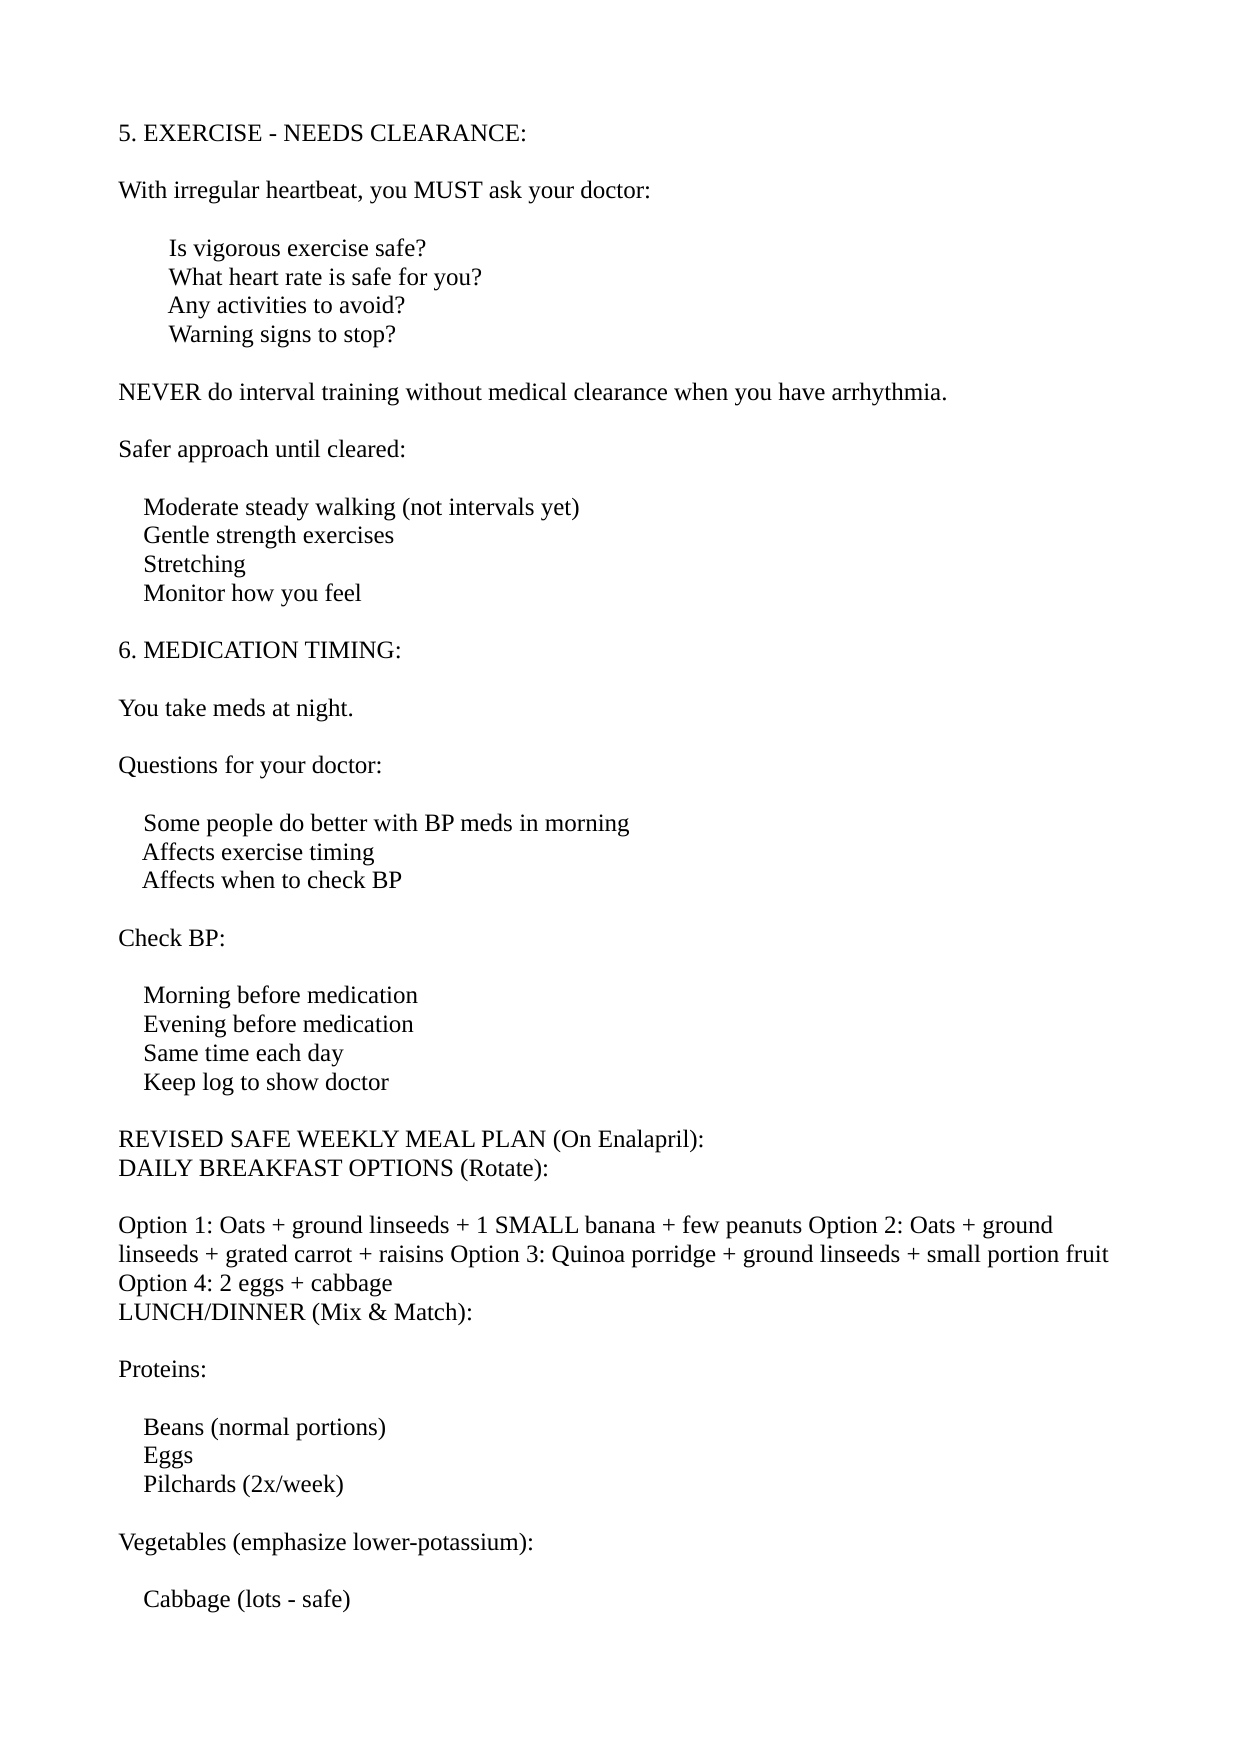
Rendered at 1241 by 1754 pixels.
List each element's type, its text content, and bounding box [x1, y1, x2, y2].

text Pilchards (2x/week) [118, 1469, 1122, 1498]
text With irregular heartbeat, you MUST ask your doctor: [118, 176, 1122, 204]
text REVISED SAFE WEEKLY MEAL PLAN (On Enalapril): [118, 1124, 1122, 1153]
text ✅ Is vigorous exercise safe? [118, 233, 1122, 262]
text Check BP: [118, 923, 1122, 952]
text Morning before medication [118, 981, 1122, 1009]
text Evening before medication [118, 1009, 1122, 1038]
text Proteins: [118, 1354, 1122, 1383]
text ✅ Warning signs to stop? [118, 319, 1122, 348]
text ✅ Any activities to avoid? [118, 291, 1122, 319]
text LUNCH/DINNER (Mix & Match): [118, 1297, 1122, 1326]
text Same time each day [118, 1038, 1122, 1067]
text You take meds at night. [118, 693, 1122, 722]
text Beans (normal portions) [118, 1412, 1122, 1441]
text Affects exercise timing [118, 837, 1122, 866]
text Moderate steady walking (not intervals yet) [118, 492, 1122, 521]
text 6. MEDICATION TIMING: [118, 636, 1122, 664]
text Stretching [118, 549, 1122, 578]
text ✅ What heart rate is safe for you? [118, 262, 1122, 291]
text Monitor how you feel [118, 578, 1122, 607]
text NEVER do interval training without medical clearance when you have arrhythmia. [118, 377, 1122, 406]
text Safer approach until cleared: [118, 434, 1122, 463]
text Gentle strength exercises [118, 521, 1122, 549]
text Questions for your doctor: [118, 751, 1122, 779]
text Keep log to show doctor [118, 1067, 1122, 1096]
text Affects when to check BP [118, 866, 1122, 894]
text Option 1: Oats + ground linseeds + 1 SMALL banana + few peanuts Option 2: Oats + ground linseeds + grated carrot + raisins Option 3: Quinoa porridge + ground linseeds + small portion fruit Option 4: 2 eggs + cabbage [118, 1211, 1122, 1297]
text Vegetables (emphasize lower-potassium): [118, 1527, 1122, 1556]
text Eggs [118, 1441, 1122, 1469]
text Cabbage (lots - safe) [118, 1584, 1122, 1613]
text 5. EXERCISE - NEEDS CLEARANCE: [118, 118, 1122, 147]
text DAILY BREAKFAST OPTIONS (Rotate): [118, 1153, 1122, 1182]
text Some people do better with BP meds in morning [118, 808, 1122, 837]
